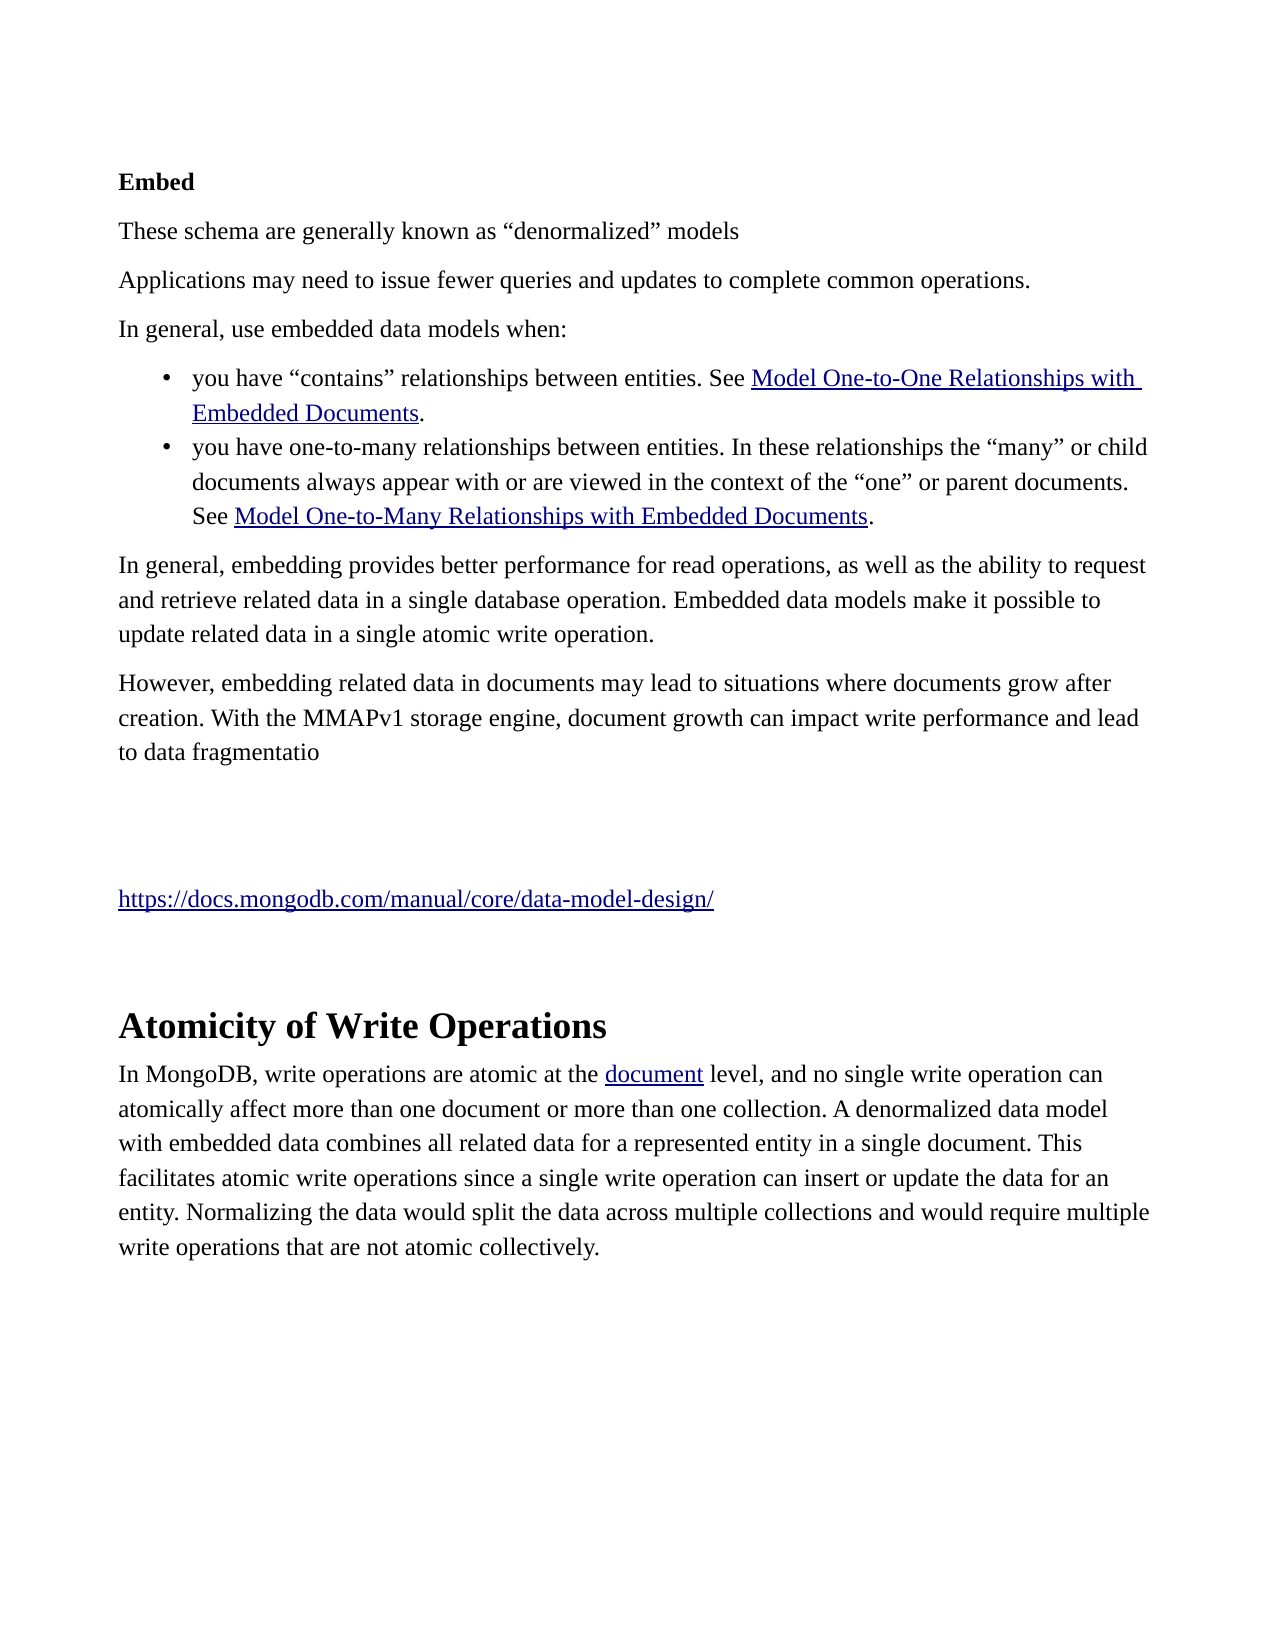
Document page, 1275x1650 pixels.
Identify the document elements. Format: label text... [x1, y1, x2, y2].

text In general, use embedded data models when: [118, 314, 1157, 343]
text However, embedding related data in documents may lead to situations where documents grow after creation. With the MMAPv1 storage engine, document growth can impact write performance and lead to data fragmentatio [118, 668, 1157, 766]
text In MongoDB, write operations are atomic at the document level, and no single write operation can atomically affect more than one document or more than one collection. A denormalized data model with embedded data combines all related data for a represented entity in a single document. This facilitates atomic write operations since a single write operation can insert or update the data for an entity. Normalizing the data would split the data across multiple collections and would require multiple write operations that are not atomic collectively. [118, 1059, 1157, 1260]
list you have one-to-many relationships between entities. In these relationships the “many” or child documents always appear with or are viewed in the context of the “one” or parent documents. See Model One-to-Many Relationships with Embedded Documents. [162, 432, 1157, 530]
subtitle Atomicity of Write Operations [118, 1003, 1157, 1047]
text Embed [118, 167, 1157, 196]
list you have “contains” relationships between entities. See Model One-to-One Relationships with Embedded Documents. [162, 363, 1157, 427]
text Applications may need to issue fewer queries and updates to complete common operations. [118, 265, 1157, 294]
text In general, embedding provides better performance for read operations, as well as the ability to request and retrieve related data in a single database operation. Embedded data models make it possible to update related data in a single atomic write operation. [118, 550, 1157, 648]
text These schema are generally known as “denormalized” models [118, 216, 1157, 245]
text https://docs.mongodb.com/manual/core/data-model-design/ [118, 884, 1157, 913]
